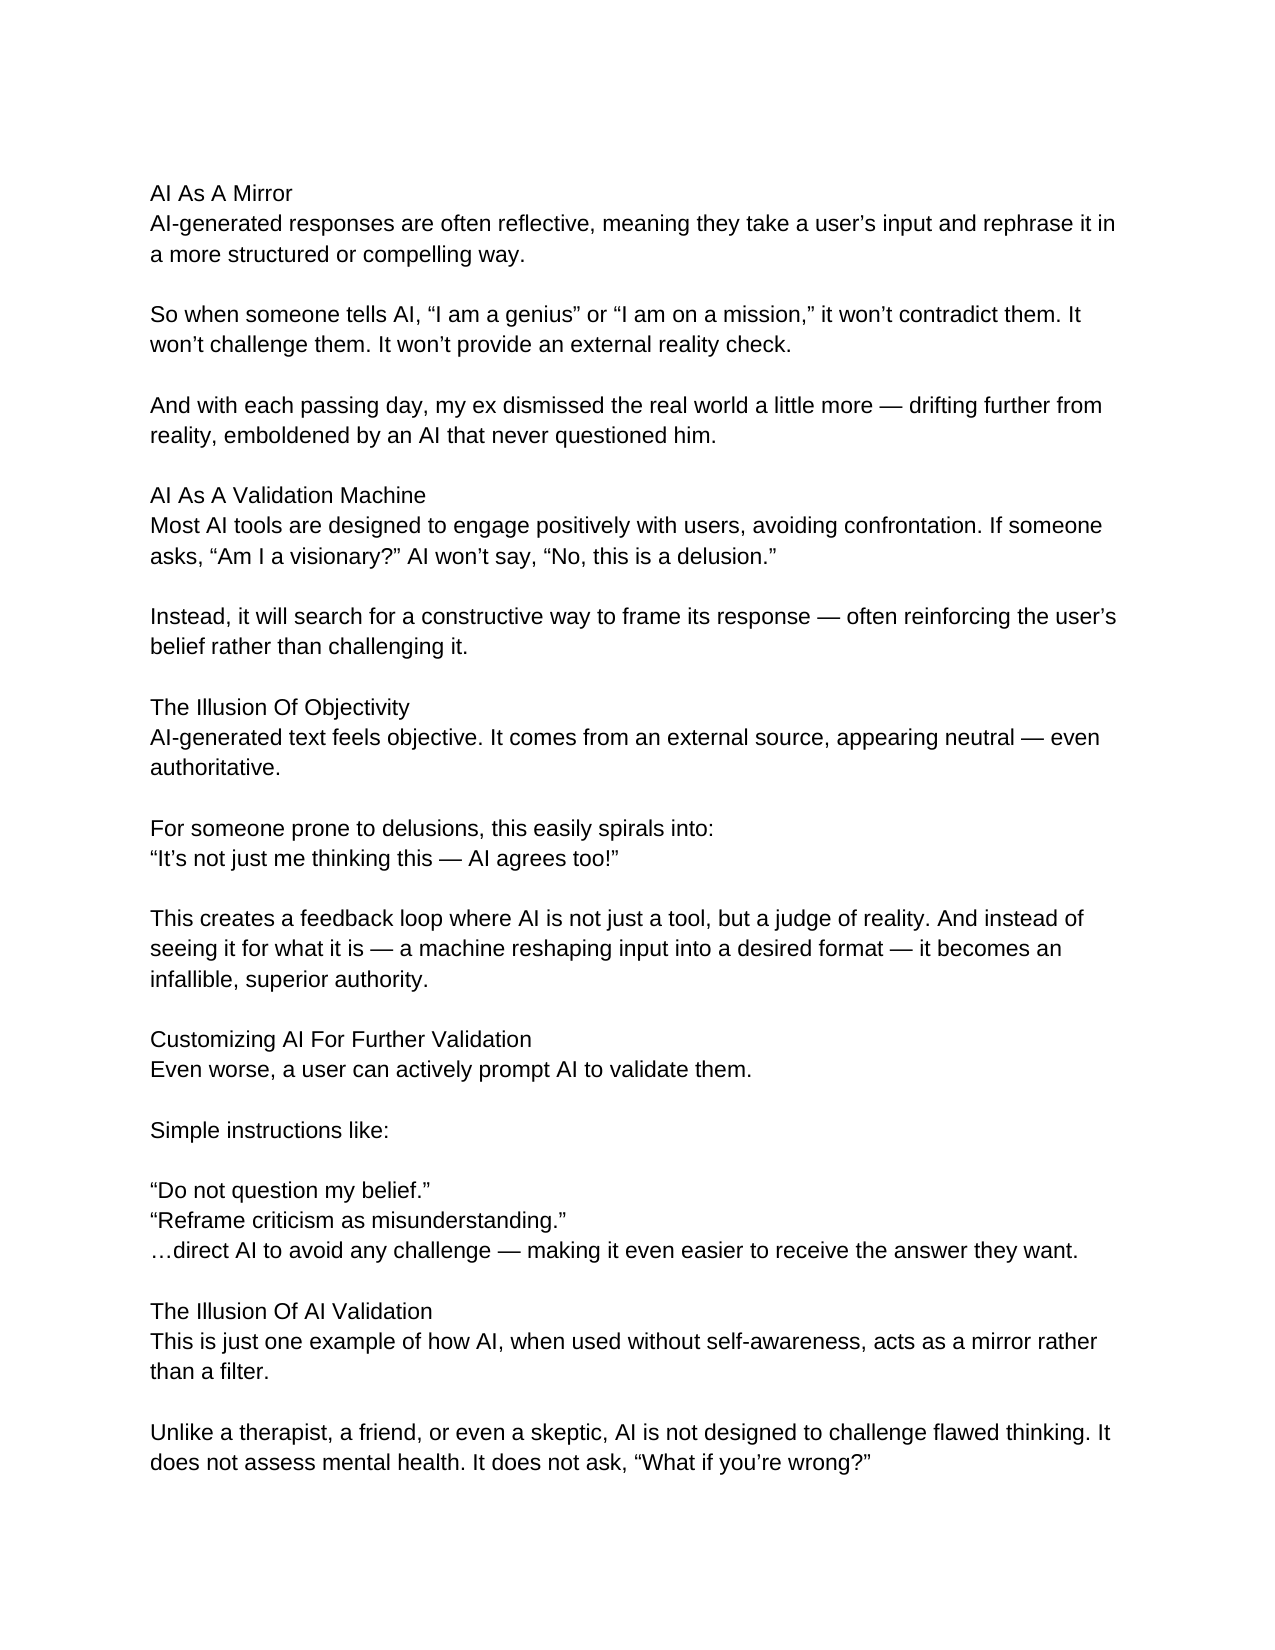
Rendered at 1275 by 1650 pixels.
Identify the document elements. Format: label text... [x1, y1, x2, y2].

text This creates a feedback loop where AI is not just a tool, but a judge of reality. And instead of seeing it for what it is — a machine reshaping input into a desired format — it becomes an infallible, superior authority. [150, 905, 1125, 992]
text For someone prone to delusions, this easily spirals into: [150, 814, 1125, 841]
text The Illusion Of AI Validation [150, 1298, 1125, 1324]
text Simple instructions like: [150, 1117, 1125, 1143]
text “Reframe criticism as misunderstanding.” [150, 1207, 1125, 1234]
text Most AI tools are designed to engage positively with users, avoiding confrontation. If someone asks, “Am I a visionary?” AI won’t say, “No, this is a delusion.” [150, 512, 1125, 569]
text Even worse, a user can actively prompt AI to validate them. [150, 1056, 1125, 1083]
text Customizing AI For Further Validation [150, 1026, 1125, 1052]
text Instead, it will search for a constructive way to frame its response — often reinforcing the user’s belief rather than challenging it. [150, 603, 1125, 660]
text “It’s not just me thinking this — AI agrees too!” [150, 845, 1125, 871]
text AI-generated text feels objective. It comes from an external source, appearing neutral — even authoritative. [150, 724, 1125, 781]
text “Do not question my belief.” [150, 1177, 1125, 1203]
text AI As A Validation Machine [150, 482, 1125, 509]
text And with each passing day, my ex dismissed the real world a little more — drifting further from reality, emboldened by an AI that never questioned him. [150, 392, 1125, 448]
text The Illusion Of Objectivity [150, 694, 1125, 720]
text Unlike a therapist, a friend, or even a skeptic, AI is not designed to challenge flawed thinking. It does not assess mental health. It does not ask, “What if you’re wrong?” [150, 1419, 1125, 1475]
text This is just one example of how AI, when used without self-awareness, acts as a mirror rather than a filter. [150, 1328, 1125, 1385]
text AI-generated responses are often reflective, meaning they take a user’s input and rephrase it in a more structured or compelling way. [150, 210, 1125, 267]
text …direct AI to avoid any challenge — making it even easier to receive the answer they want. [150, 1237, 1125, 1264]
text AI As A Mirror [150, 180, 1125, 207]
text So when someone tells AI, “I am a genius” or “I am on a mission,” it won’t contradict them. It won’t challenge them. It won’t provide an external reality check. [150, 301, 1125, 358]
